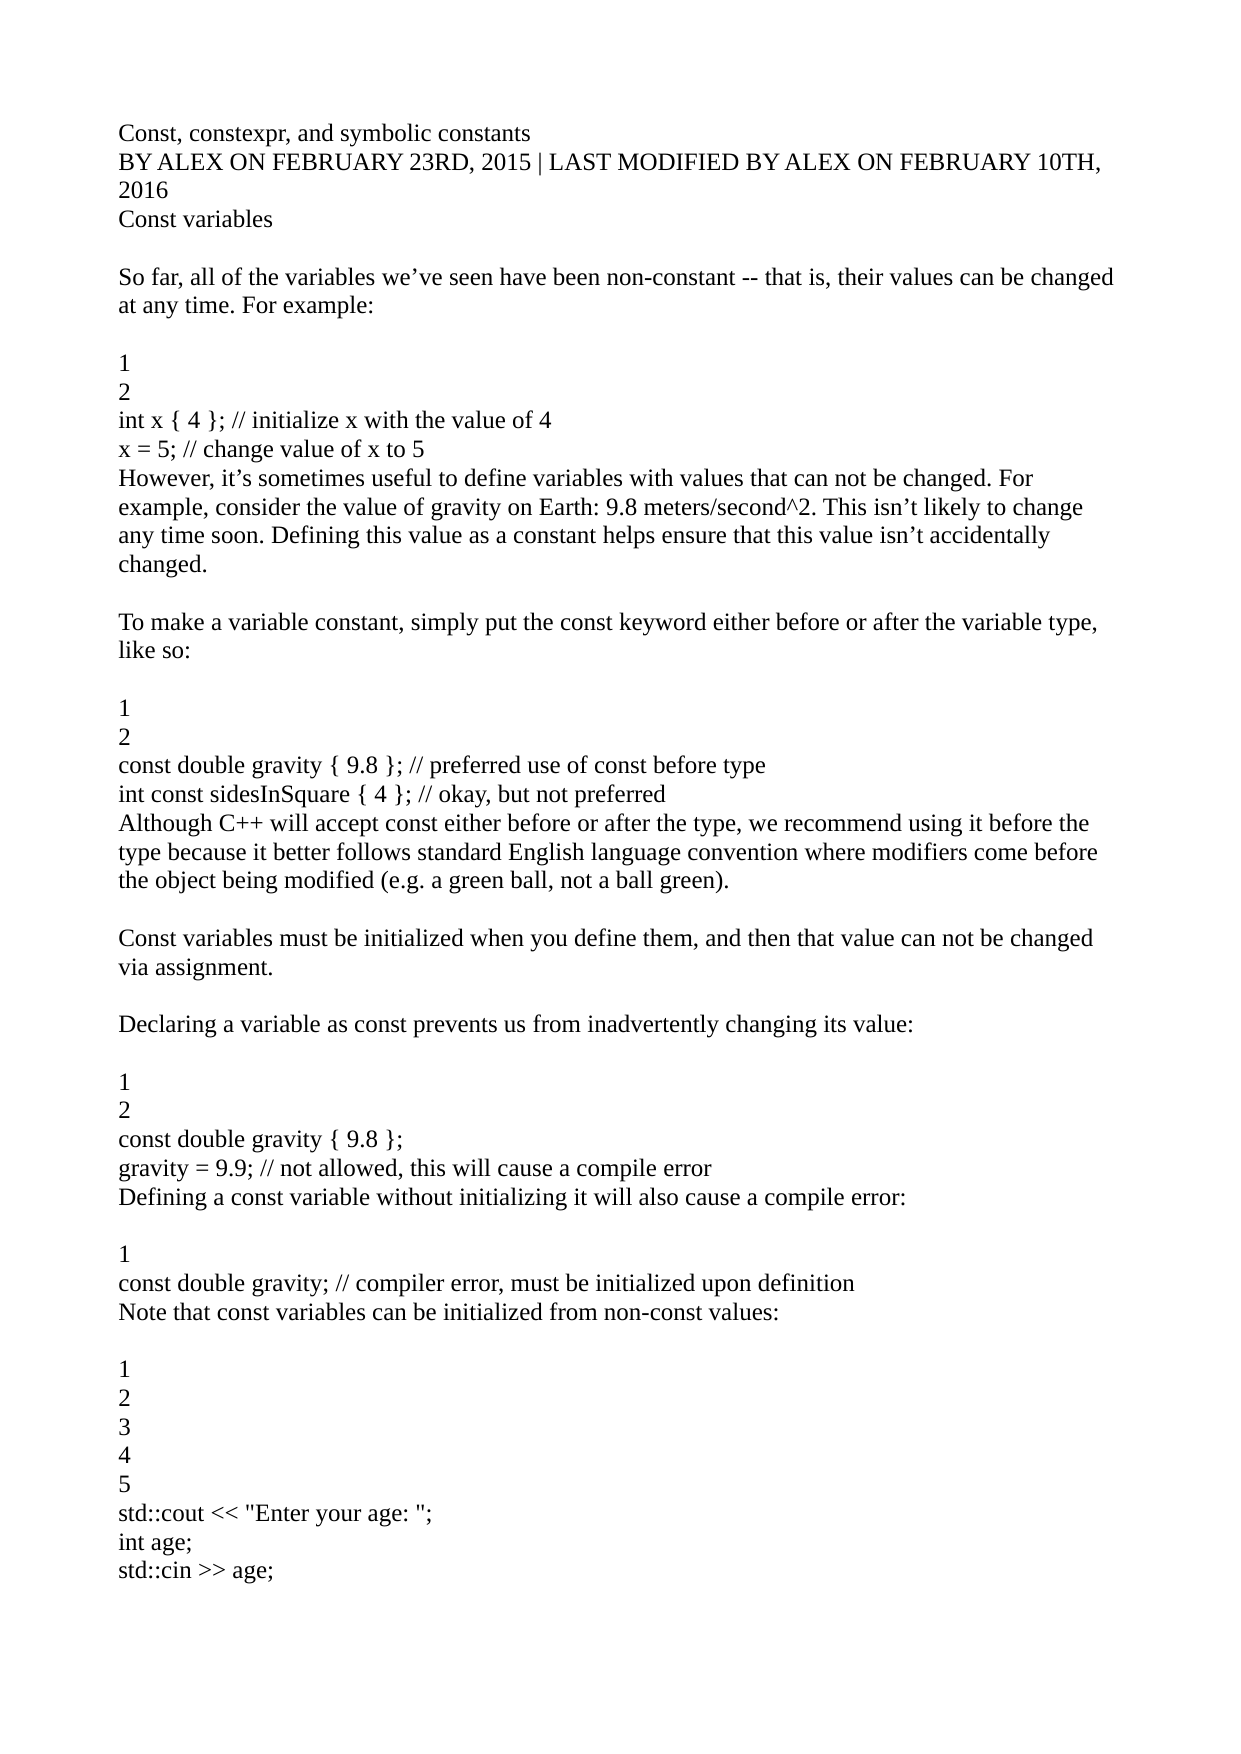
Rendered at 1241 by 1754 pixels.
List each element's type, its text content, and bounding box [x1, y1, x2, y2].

text 5 [118, 1469, 1122, 1498]
text Although C++ will accept const either before or after the type, we recommend using it before the type because it better follows standard English language convention where modifiers come before the object being modified (e.g. a green ball, not a ball green). [118, 808, 1122, 894]
text gravity = 9.9; // not allowed, this will cause a compile error [118, 1153, 1122, 1182]
text Declaring a variable as const prevents us from inadvertently changing its value: [118, 1009, 1122, 1038]
text However, it’s sometimes useful to define variables with values that can not be changed. For example, consider the value of gravity on Earth: 9.8 meters/second^2. This isn’t likely to change any time soon. Defining this value as a constant helps ensure that this value isn’t accidentally changed. [118, 463, 1122, 578]
text int x { 4 }; // initialize x with the value of 4 [118, 406, 1122, 434]
text 2 [118, 1096, 1122, 1124]
text BY ALEX ON FEBRUARY 23RD, 2015 | LAST MODIFIED BY ALEX ON FEBRUARY 10TH, 2016 [118, 147, 1122, 204]
text 1 [118, 1354, 1122, 1383]
text 1 [118, 1239, 1122, 1268]
text Const, constexpr, and symbolic constants [118, 118, 1122, 147]
text std::cout << "Enter your age: "; [118, 1498, 1122, 1527]
text Note that const variables can be initialized from non-const values: [118, 1297, 1122, 1326]
text Defining a const variable without initializing it will also cause a compile error: [118, 1182, 1122, 1211]
text Const variables must be initialized when you define them, and then that value can not be changed via assignment. [118, 923, 1122, 981]
text 2 [118, 377, 1122, 406]
text 1 [118, 348, 1122, 377]
text So far, all of the variables we’ve seen have been non-constant -- that is, their values can be changed at any time. For example: [118, 262, 1122, 319]
text Const variables [118, 204, 1122, 233]
text 2 [118, 1383, 1122, 1412]
text int const sidesInSquare { 4 }; // okay, but not preferred [118, 779, 1122, 808]
text int age; [118, 1527, 1122, 1556]
text x = 5; // change value of x to 5 [118, 434, 1122, 463]
text const double gravity { 9.8 }; // preferred use of const before type [118, 751, 1122, 779]
text 4 [118, 1441, 1122, 1469]
text 1 [118, 1067, 1122, 1096]
text To make a variable constant, simply put the const keyword either before or after the variable type, like so: [118, 607, 1122, 664]
text const double gravity { 9.8 }; [118, 1124, 1122, 1153]
text std::cin >> age; [118, 1556, 1122, 1584]
text const double gravity; // compiler error, must be initialized upon definition [118, 1268, 1122, 1297]
text 3 [118, 1412, 1122, 1441]
text 1 [118, 693, 1122, 722]
text 2 [118, 722, 1122, 751]
